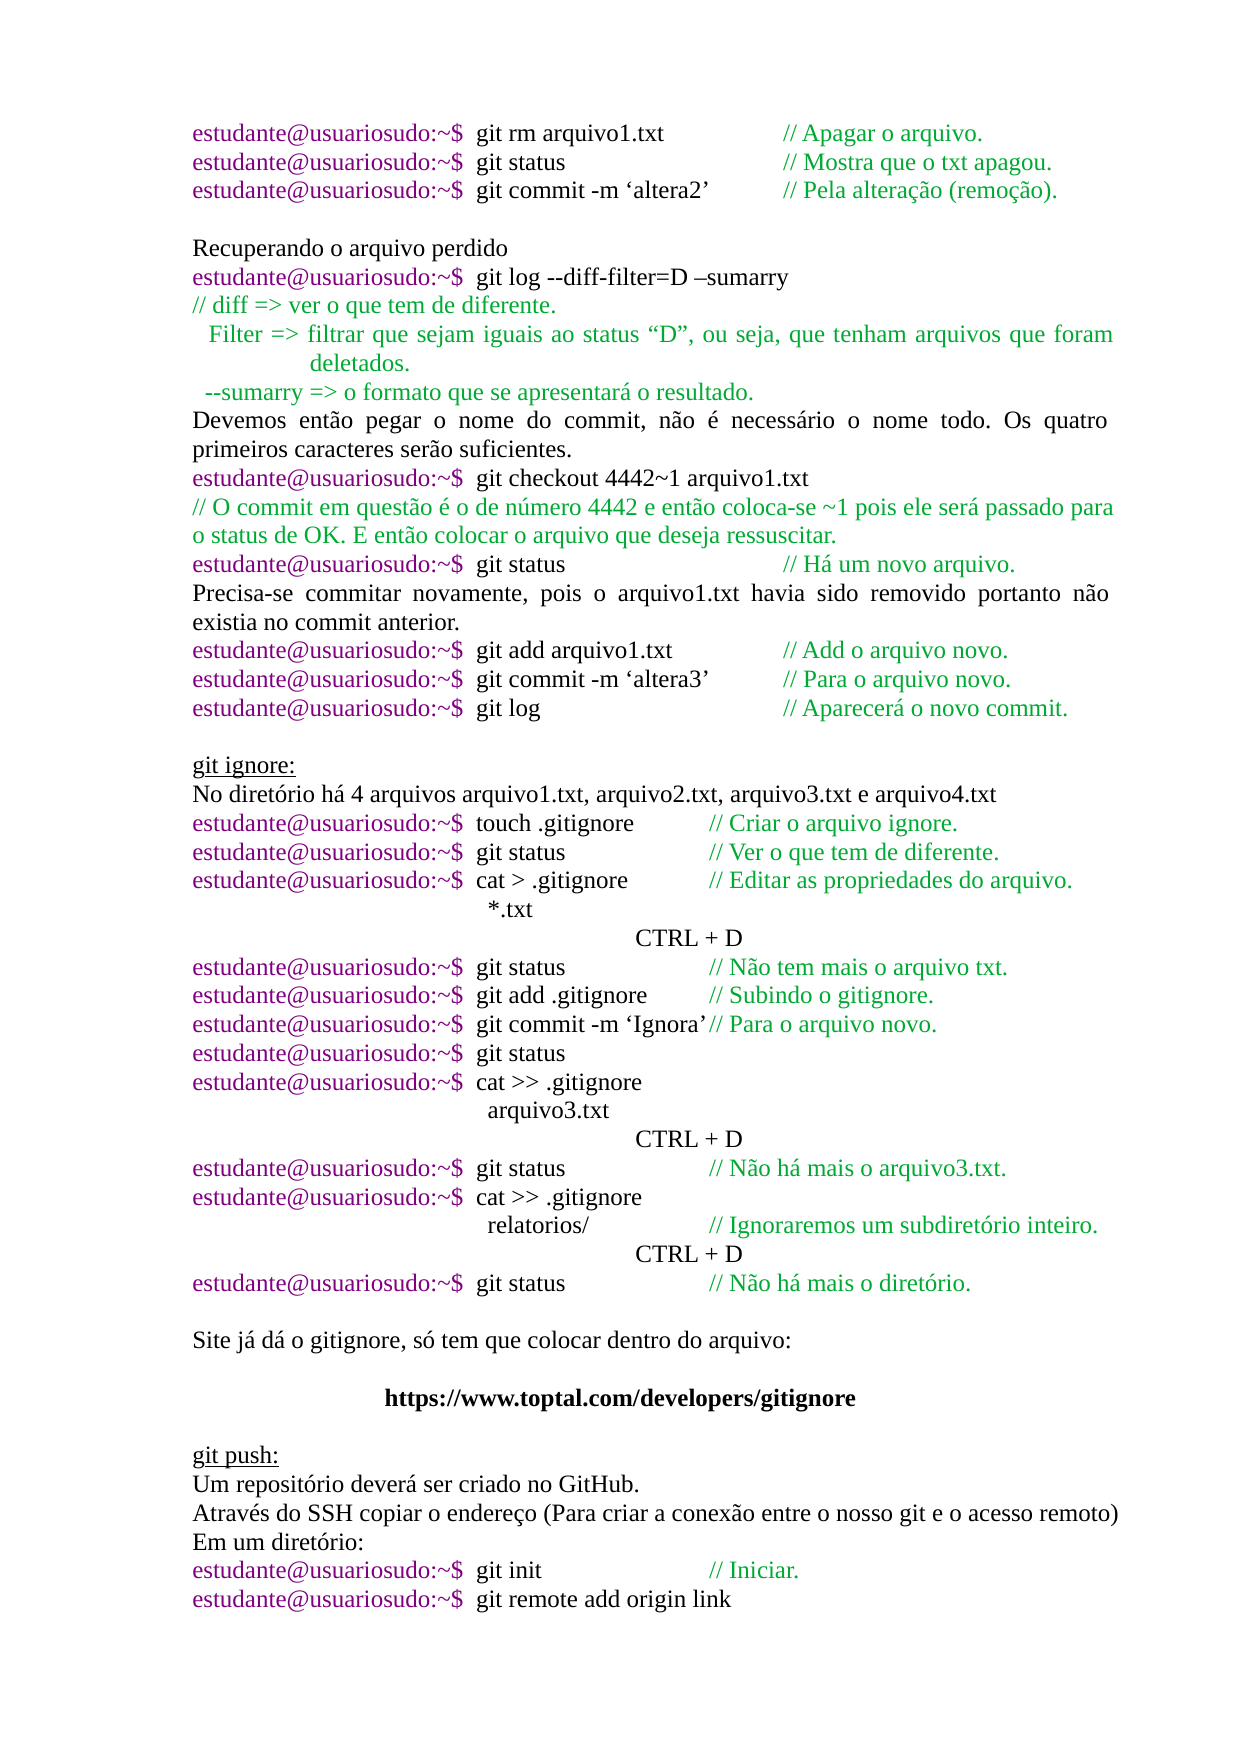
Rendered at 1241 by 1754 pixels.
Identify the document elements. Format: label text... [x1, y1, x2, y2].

text estudante@usuariosudo:~$ git status [118, 1038, 1122, 1067]
text Recuperando o arquivo perdido [118, 233, 1122, 262]
text Um repositório deverá ser criado no GitHub. [118, 1469, 1122, 1498]
text estudante@usuariosudo:~$ git checkout 4442~1 arquivo1.txt [118, 463, 1122, 492]
text estudante@usuariosudo:~$ git commit -m ‘altera3’ // Para o arquivo novo. [118, 664, 1122, 693]
text estudante@usuariosudo:~$ git add arquivo1.txt // Add o arquivo novo. [118, 636, 1122, 664]
text --sumarry => o formato que se apresentará o resultado. [118, 377, 1122, 406]
text git ignore: [118, 751, 1122, 779]
text estudante@usuariosudo:~$ git log // Aparecerá o novo commit. [118, 693, 1122, 722]
text estudante@usuariosudo:~$ touch .gitignore // Criar o arquivo ignore. [118, 808, 1122, 837]
text estudante@usuariosudo:~$ git log --diff-filter=D –sumarry [118, 262, 1122, 291]
text Filter => filtrar que sejam iguais ao status “D”, ou seja, que tenham arquivos que foram deletados. [118, 319, 1122, 377]
text CTRL + D [118, 1124, 1122, 1153]
text CTRL + D [118, 1239, 1122, 1268]
text Precisa-se commitar novamente, pois o arquivo1.txt havia sido removido portanto não existia no commit anterior. [118, 578, 1122, 636]
text Devemos então pegar o nome do commit, não é necessário o nome todo. Os quatro primeiros caracteres serão suficientes. [118, 406, 1122, 463]
text arquivo3.txt [118, 1096, 1122, 1124]
text estudante@usuariosudo:~$ git status // Ver o que tem de diferente. [118, 837, 1122, 866]
text estudante@usuariosudo:~$ git commit -m ‘altera2’ // Pela alteração (remoção). [118, 176, 1122, 204]
text https://www.toptal.com/developers/gitignore [118, 1383, 1122, 1412]
text git push: [118, 1441, 1122, 1469]
text estudante@usuariosudo:~$ git init // Iniciar. [118, 1556, 1122, 1584]
text estudante@usuariosudo:~$ git status // Não há mais o diretório. [118, 1268, 1122, 1297]
text estudante@usuariosudo:~$ cat >> .gitignore [118, 1067, 1122, 1096]
text // diff => ver o que tem de diferente. [118, 291, 1122, 319]
text relatorios/ // Ignoraremos um subdiretório inteiro. [118, 1211, 1122, 1239]
text CTRL + D [118, 923, 1122, 952]
text estudante@usuariosudo:~$ cat >> .gitignore [118, 1182, 1122, 1211]
text estudante@usuariosudo:~$ git remote add origin link [118, 1584, 1122, 1613]
text *.txt [118, 894, 1122, 923]
text estudante@usuariosudo:~$ git commit -m ‘Ignora’ // Para o arquivo novo. [118, 1009, 1122, 1038]
text estudante@usuariosudo:~$ git add .gitignore // Subindo o gitignore. [118, 981, 1122, 1009]
text estudante@usuariosudo:~$ cat > .gitignore // Editar as propriedades do arquivo. [118, 866, 1122, 894]
text Site já dá o gitignore, só tem que colocar dentro do arquivo: [118, 1326, 1122, 1354]
text estudante@usuariosudo:~$ git status // Não tem mais o arquivo txt. [118, 952, 1122, 981]
text Em um diretório: [118, 1527, 1122, 1556]
text estudante@usuariosudo:~$ git rm arquivo1.txt // Apagar o arquivo. [118, 118, 1122, 147]
text Através do SSH copiar o endereço (Para criar a conexão entre o nosso git e o acesso remoto) [118, 1498, 1122, 1527]
text estudante@usuariosudo:~$ git status // Há um novo arquivo. [118, 549, 1122, 578]
text estudante@usuariosudo:~$ git status // Não há mais o arquivo3.txt. [118, 1153, 1122, 1182]
text // O commit em questão é o de número 4442 e então coloca-se ~1 pois ele será passado para o status de OK. E então colocar o arquivo que deseja ressuscitar. [118, 492, 1122, 549]
text estudante@usuariosudo:~$ git status // Mostra que o txt apagou. [118, 147, 1122, 176]
text No diretório há 4 arquivos arquivo1.txt, arquivo2.txt, arquivo3.txt e arquivo4.txt [118, 779, 1122, 808]
